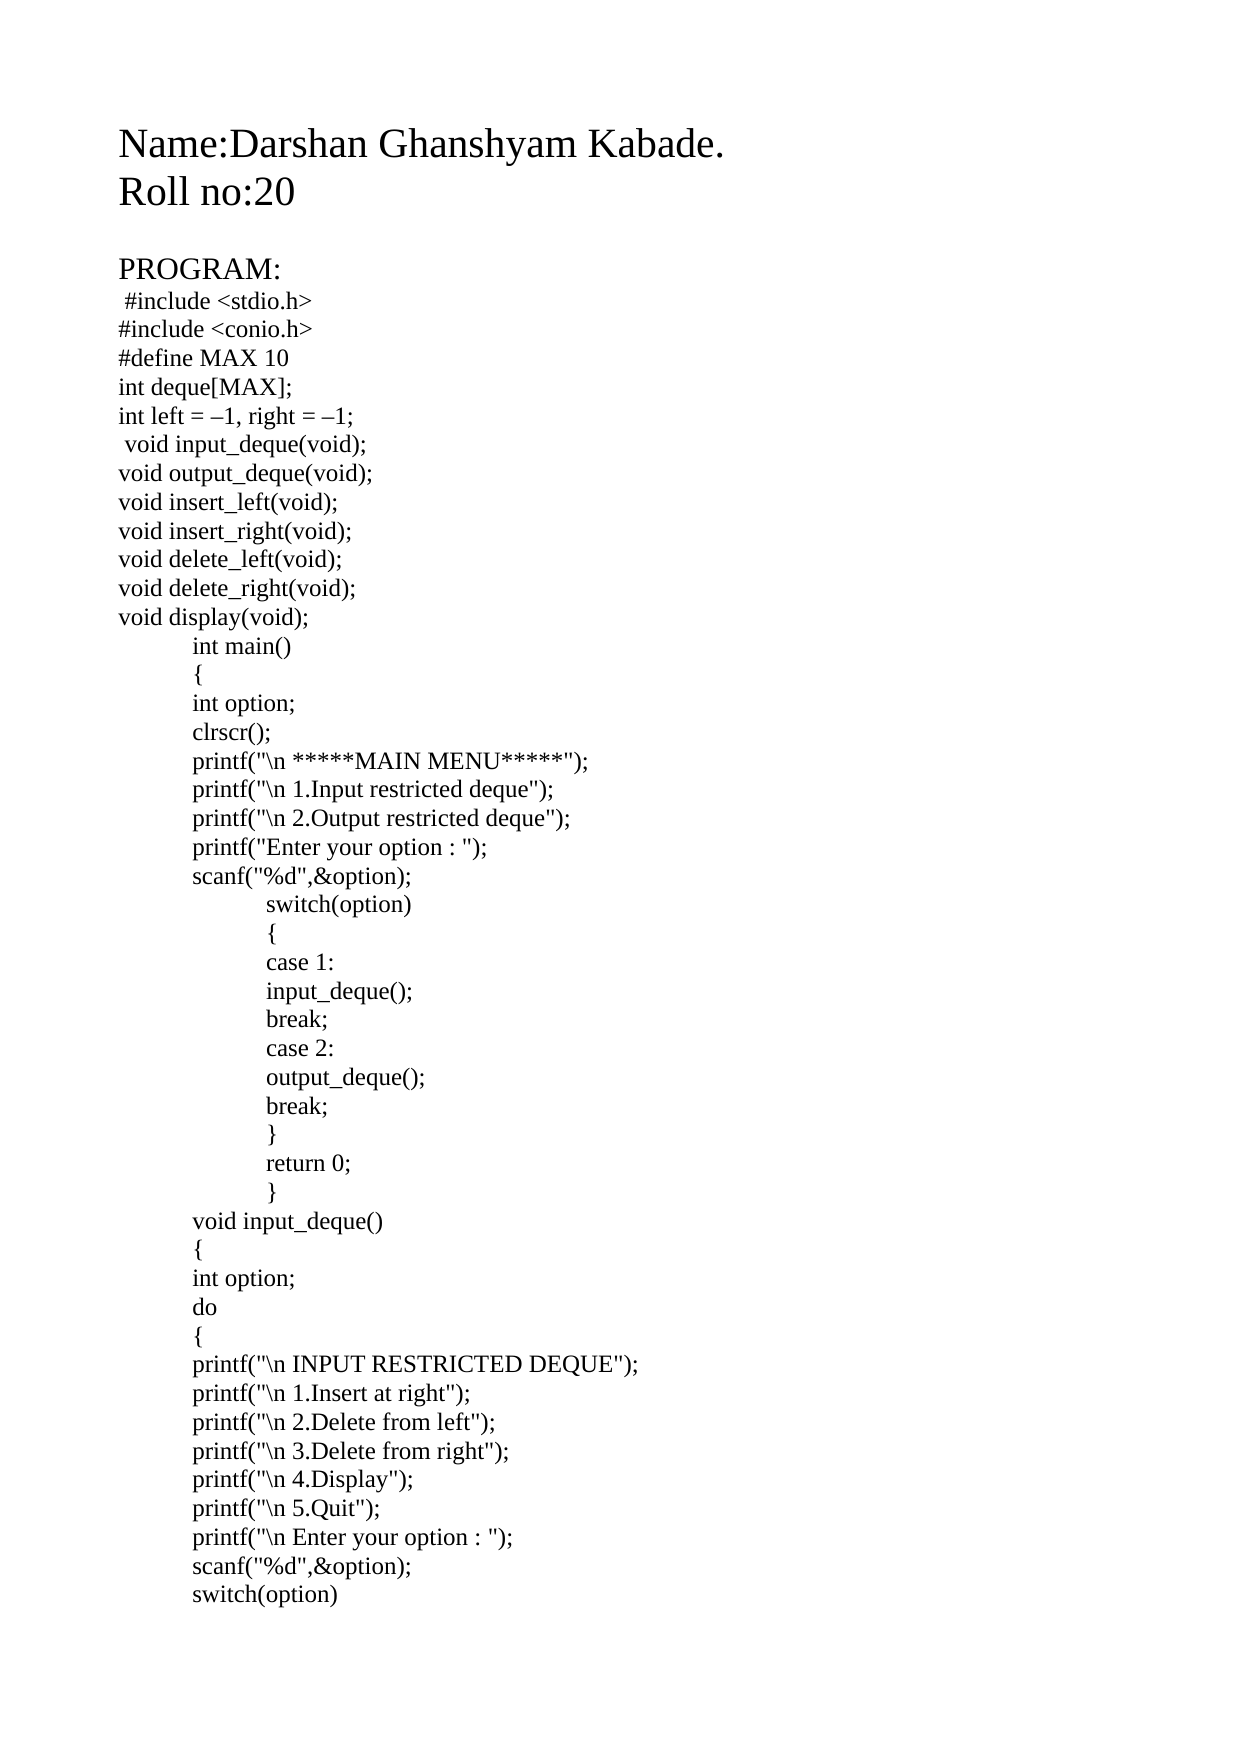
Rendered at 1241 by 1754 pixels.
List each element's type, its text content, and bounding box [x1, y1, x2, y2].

text switch(option) [118, 889, 1122, 918]
text printf("\n INPUT RESTRICTED DEQUE"); [118, 1349, 1122, 1378]
text void input_deque(void); [118, 429, 1122, 458]
text void insert_left(void); [118, 487, 1122, 516]
text printf("\n 2.Output restricted deque"); [118, 803, 1122, 832]
text void insert_right(void); [118, 516, 1122, 544]
text printf("Enter your option : "); [118, 832, 1122, 861]
text printf("\n 2.Delete from left"); [118, 1407, 1122, 1436]
text Roll no:20 [118, 166, 1122, 214]
text do [118, 1292, 1122, 1321]
text #include <conio.h> [118, 314, 1122, 343]
text printf("\n *****MAIN MENU*****"); [118, 746, 1122, 774]
text printf("\n 5.Quit"); [118, 1493, 1122, 1522]
text return 0; [118, 1148, 1122, 1177]
text clrscr(); [118, 717, 1122, 746]
text void display(void); [118, 602, 1122, 631]
text printf("\n Enter your option : "); [118, 1522, 1122, 1551]
text output_deque(); [118, 1062, 1122, 1091]
text int left = –1, right = –1; [118, 401, 1122, 429]
text printf("\n 1.Input restricted deque"); [118, 774, 1122, 803]
text scanf("%d",&option); [118, 1551, 1122, 1579]
text { [118, 1321, 1122, 1349]
text case 1: [118, 947, 1122, 976]
text printf("\n 3.Delete from right"); [118, 1436, 1122, 1464]
text printf("\n 1.Insert at right"); [118, 1378, 1122, 1407]
text #include <stdio.h> [118, 286, 1122, 314]
text } [118, 1177, 1122, 1206]
text PROGRAM: [118, 250, 1122, 286]
text break; [118, 1004, 1122, 1033]
text { [118, 659, 1122, 688]
text int option; [118, 1263, 1122, 1292]
text int deque[MAX]; [118, 372, 1122, 401]
text int main() [118, 631, 1122, 659]
text switch(option) [118, 1579, 1122, 1608]
text void input_deque() [118, 1206, 1122, 1234]
text printf("\n 4.Display"); [118, 1464, 1122, 1493]
text } [118, 1119, 1122, 1148]
text void delete_right(void); [118, 573, 1122, 602]
text { [118, 918, 1122, 947]
text break; [118, 1091, 1122, 1119]
text void delete_left(void); [118, 544, 1122, 573]
text input_deque(); [118, 976, 1122, 1004]
text #define MAX 10 [118, 343, 1122, 372]
text { [118, 1234, 1122, 1263]
text case 2: [118, 1033, 1122, 1062]
text Name:Darshan Ghanshyam Kabade. [118, 118, 1122, 166]
text void output_deque(void); [118, 458, 1122, 487]
text scanf("%d",&option); [118, 861, 1122, 889]
text int option; [118, 688, 1122, 717]
